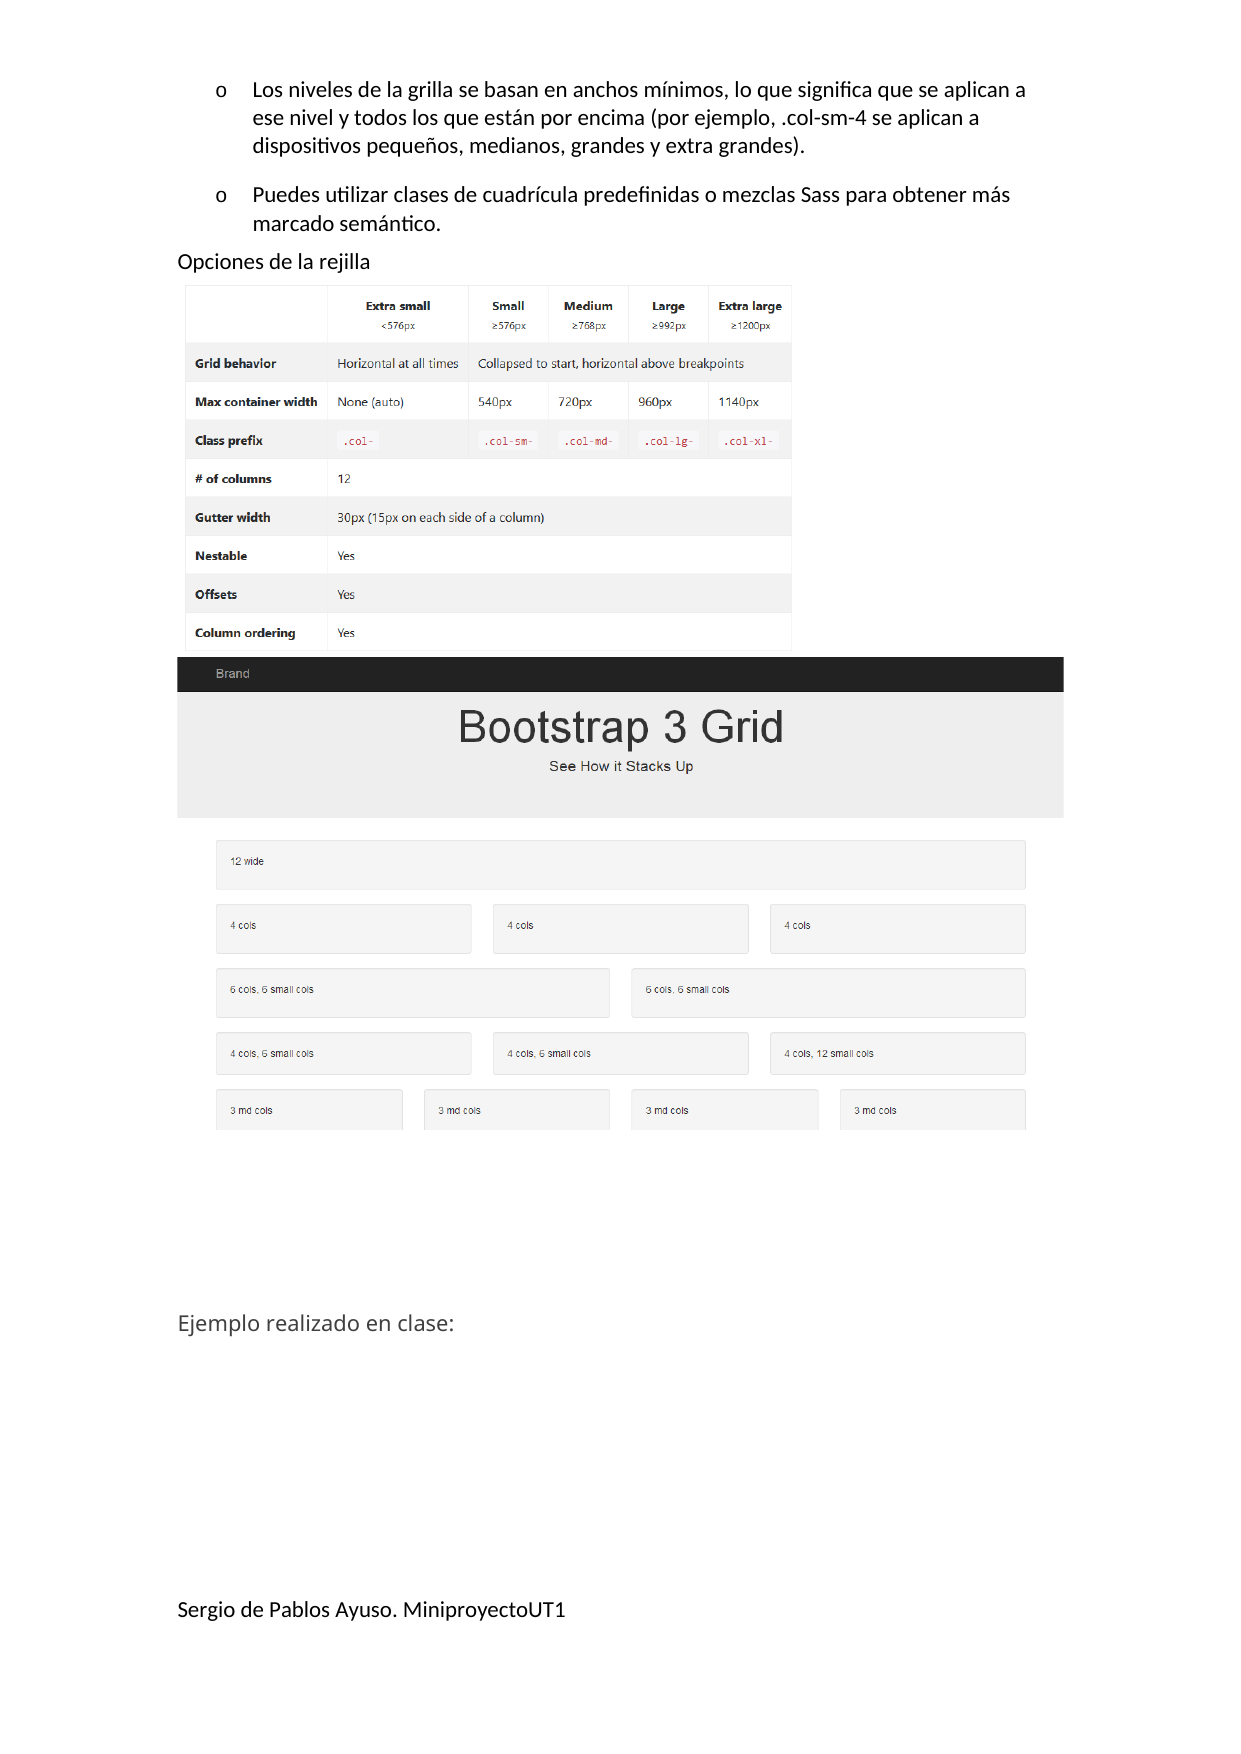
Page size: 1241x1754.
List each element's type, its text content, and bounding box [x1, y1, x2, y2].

subtitle Opciones de la rejilla [177, 247, 1063, 275]
text Ejemplo realizado en clase: [177, 1308, 1063, 1338]
list Puedes utilizar clases de cuadrícula predefinidas o mezclas Sass para obtener más marcado semántico. [215, 180, 1063, 237]
list Los niveles de la grilla se basan en anchos mínimos, lo que significa que se aplican a ese nivel y todos los que están por encima (por ejemplo, .col-sm-4 se aplican a dispositivos pequeños, medianos, grandes y extra grandes). [215, 75, 1063, 159]
